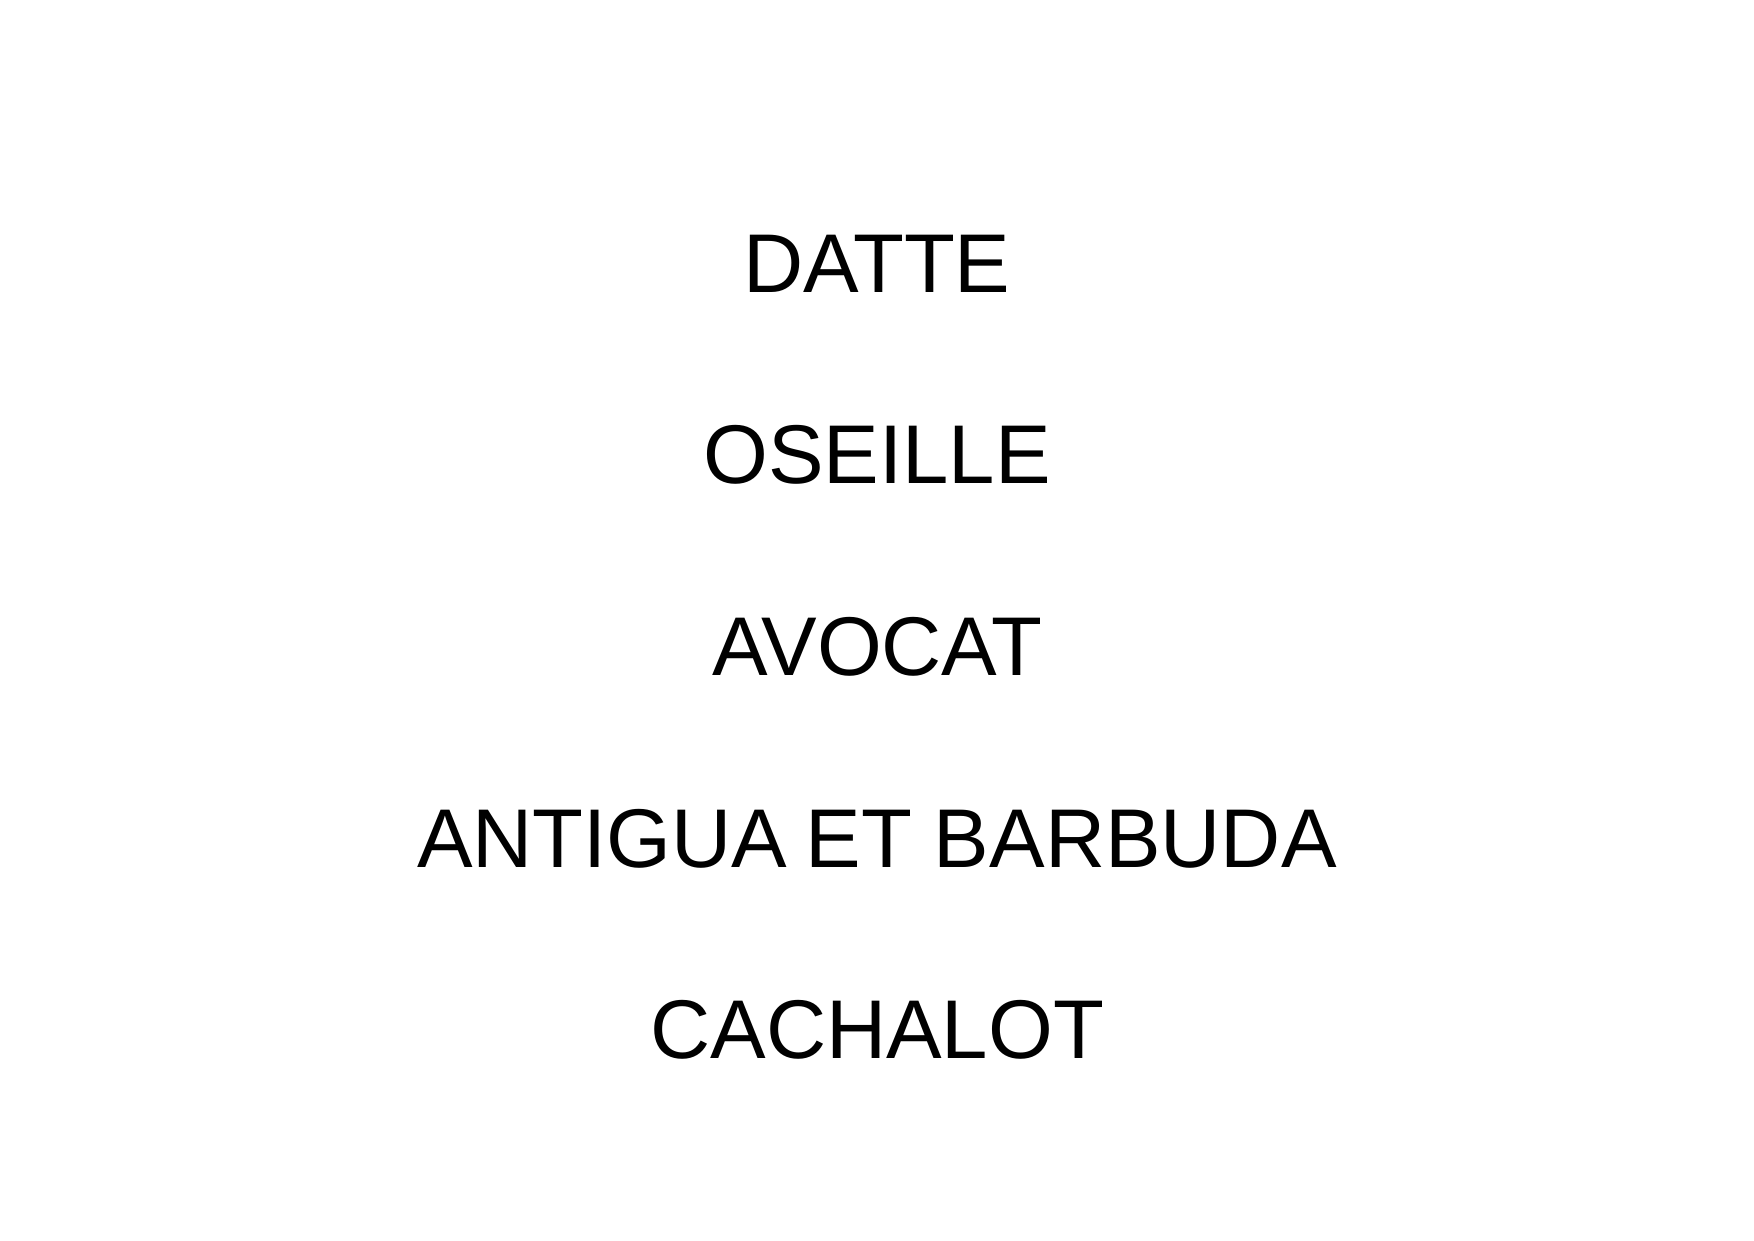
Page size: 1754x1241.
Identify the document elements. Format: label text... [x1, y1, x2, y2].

text AVOCAT [118, 597, 1636, 693]
text OSEILLE [118, 406, 1636, 501]
text ANTIGUA ET BARBUDA [118, 789, 1636, 885]
text CACHALOT [118, 981, 1636, 1076]
text DATTE [118, 214, 1636, 310]
